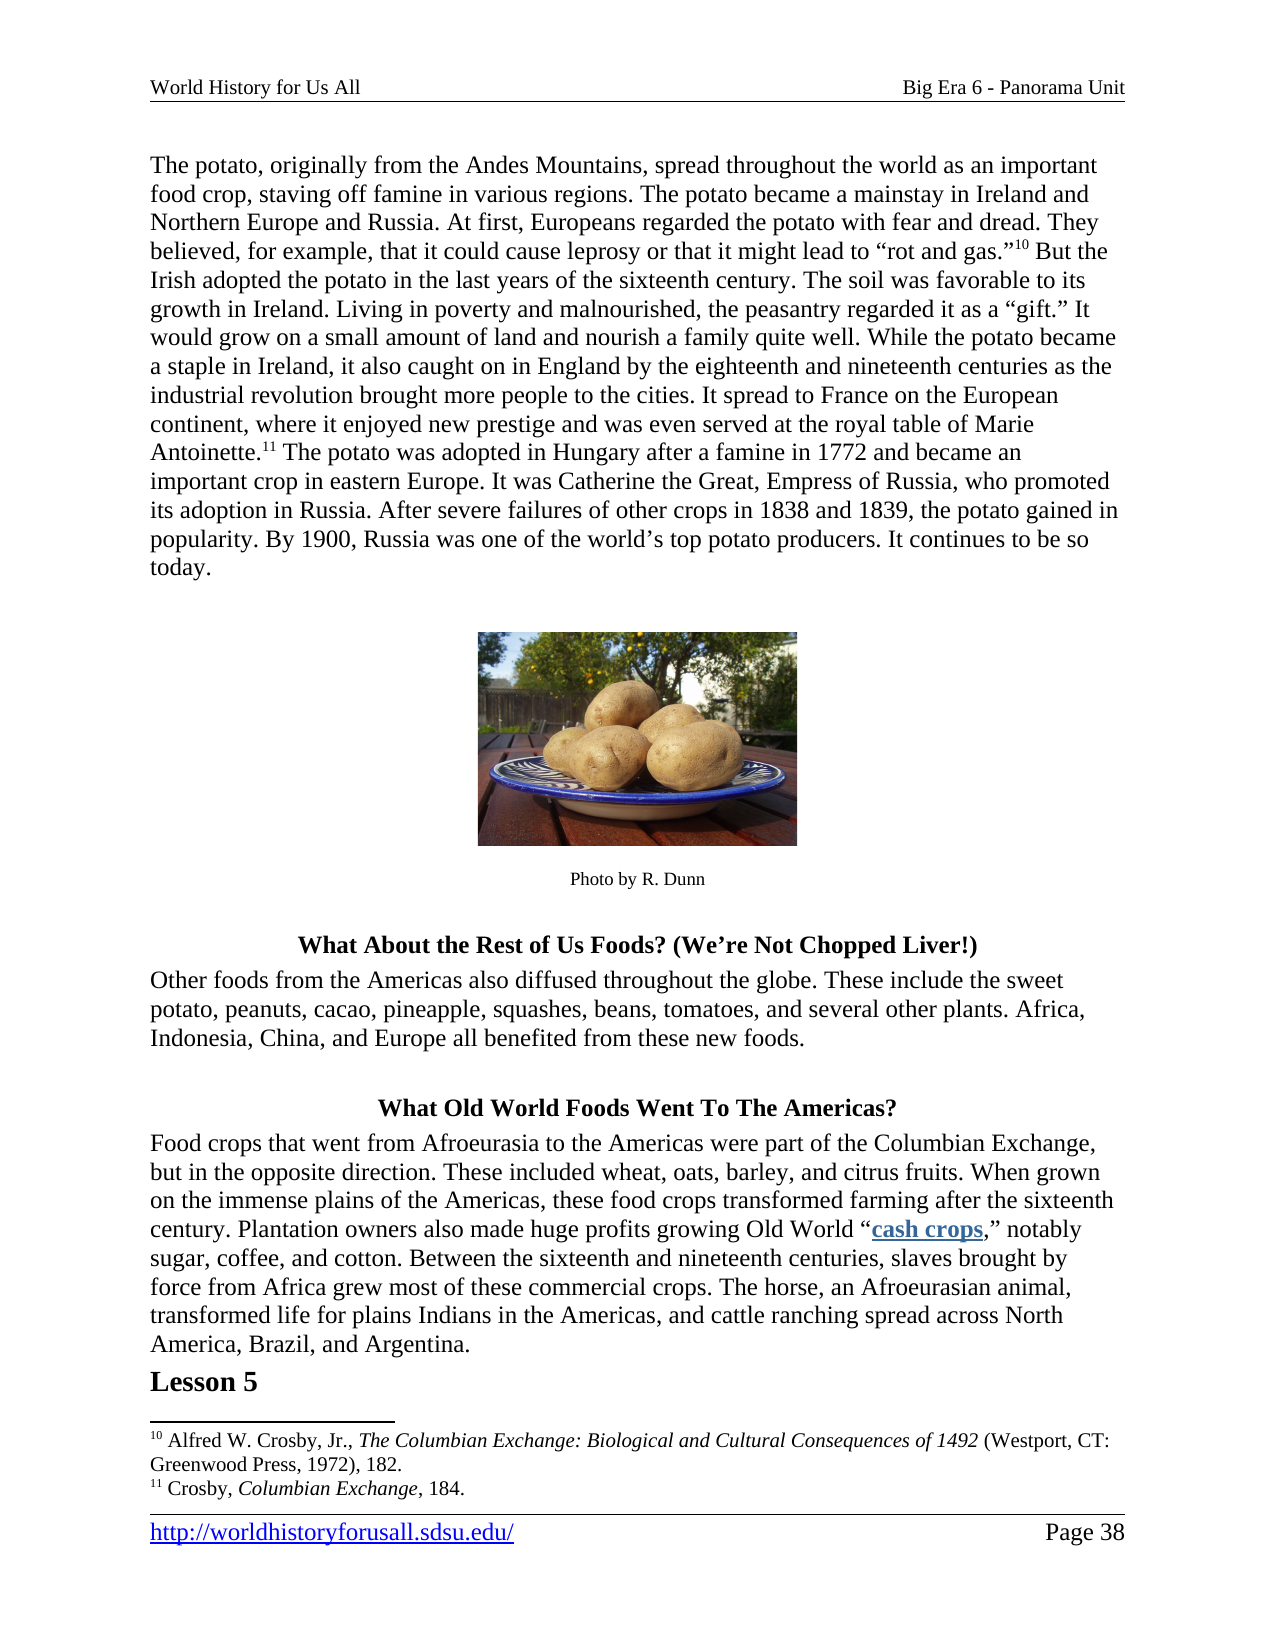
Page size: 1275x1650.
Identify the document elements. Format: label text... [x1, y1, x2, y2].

text What About the Rest of Us Foods? (We’re Not Chopped Liver!) [150, 930, 1125, 959]
text Alfred W. Crosby, Jr., The Columbian Exchange: Biological and Cultural Consequences of 1492 (Westport, CT: Greenwood Press, 1972), 182. [150, 1428, 1125, 1476]
text Lesson 5 [150, 1364, 1125, 1398]
picture [477, 632, 798, 846]
text Other foods from the Americas also diffused throughout the globe. These include the sweet potato, peanuts, cacao, pineapple, squashes, beans, tomatoes, and several other plants. Africa, Indonesia, China, and Europe all benefited from these new foods. [150, 965, 1125, 1052]
text Food crops that went from Afroeurasia to the Americas were part of the Columbian Exchange, but in the opposite direction. These included wheat, oats, barley, and citrus fruits. When grown on the immense plains of the Americas, these food crops transformed farming after the sixteenth century. Plantation owners also made huge profits growing Old World “cash crops,” notably sugar, coffee, and cotton. Between the sixteenth and nineteenth centuries, slaves brought by force from Africa grew most of these commercial crops. The horse, an Afroeurasian animal, transformed life for plains Indians in the Americas, and cattle ranching spread across North America, Brazil, and Argentina. [150, 1128, 1125, 1358]
text The potato, originally from the Andes Mountains, spread throughout the world as an important food crop, staving off famine in various regions. The potato became a mainstay in Ireland and Northern Europe and Russia. At first, Europeans regarded the potato with fear and dread. They believed, for example, that it could cause leprosy or that it might lead to “rot and gas.” But the Irish adopted the potato in the last years of the sixteenth century. The soil was favorable to its growth in Ireland. Living in poverty and malnourished, the peasantry regarded it as a “gift.” It would grow on a small amount of land and nourish a family quite well. While the potato became a staple in Ireland, it also caught on in England by the eighteenth and nineteenth centuries as the industrial revolution brought more people to the cities. It spread to France on the European continent, where it enjoyed new prestige and was even served at the royal table of Marie Antoinette. The potato was adopted in Hungary after a famine in 1772 and became an important crop in eastern Europe. It was Catherine the Great, Empress of Russia, who promoted its adoption in Russia. After severe failures of other crops in 1838 and 1839, the potato gained in popularity. By 1900, Russia was one of the world’s top potato producers. It continues to be so today. [150, 150, 1125, 581]
text Photo by R. Dunn [150, 867, 1125, 889]
text Crosby, Columbian Exchange, 184. [150, 1476, 1125, 1500]
text What Old World Foods Went To The Americas? [150, 1093, 1125, 1122]
